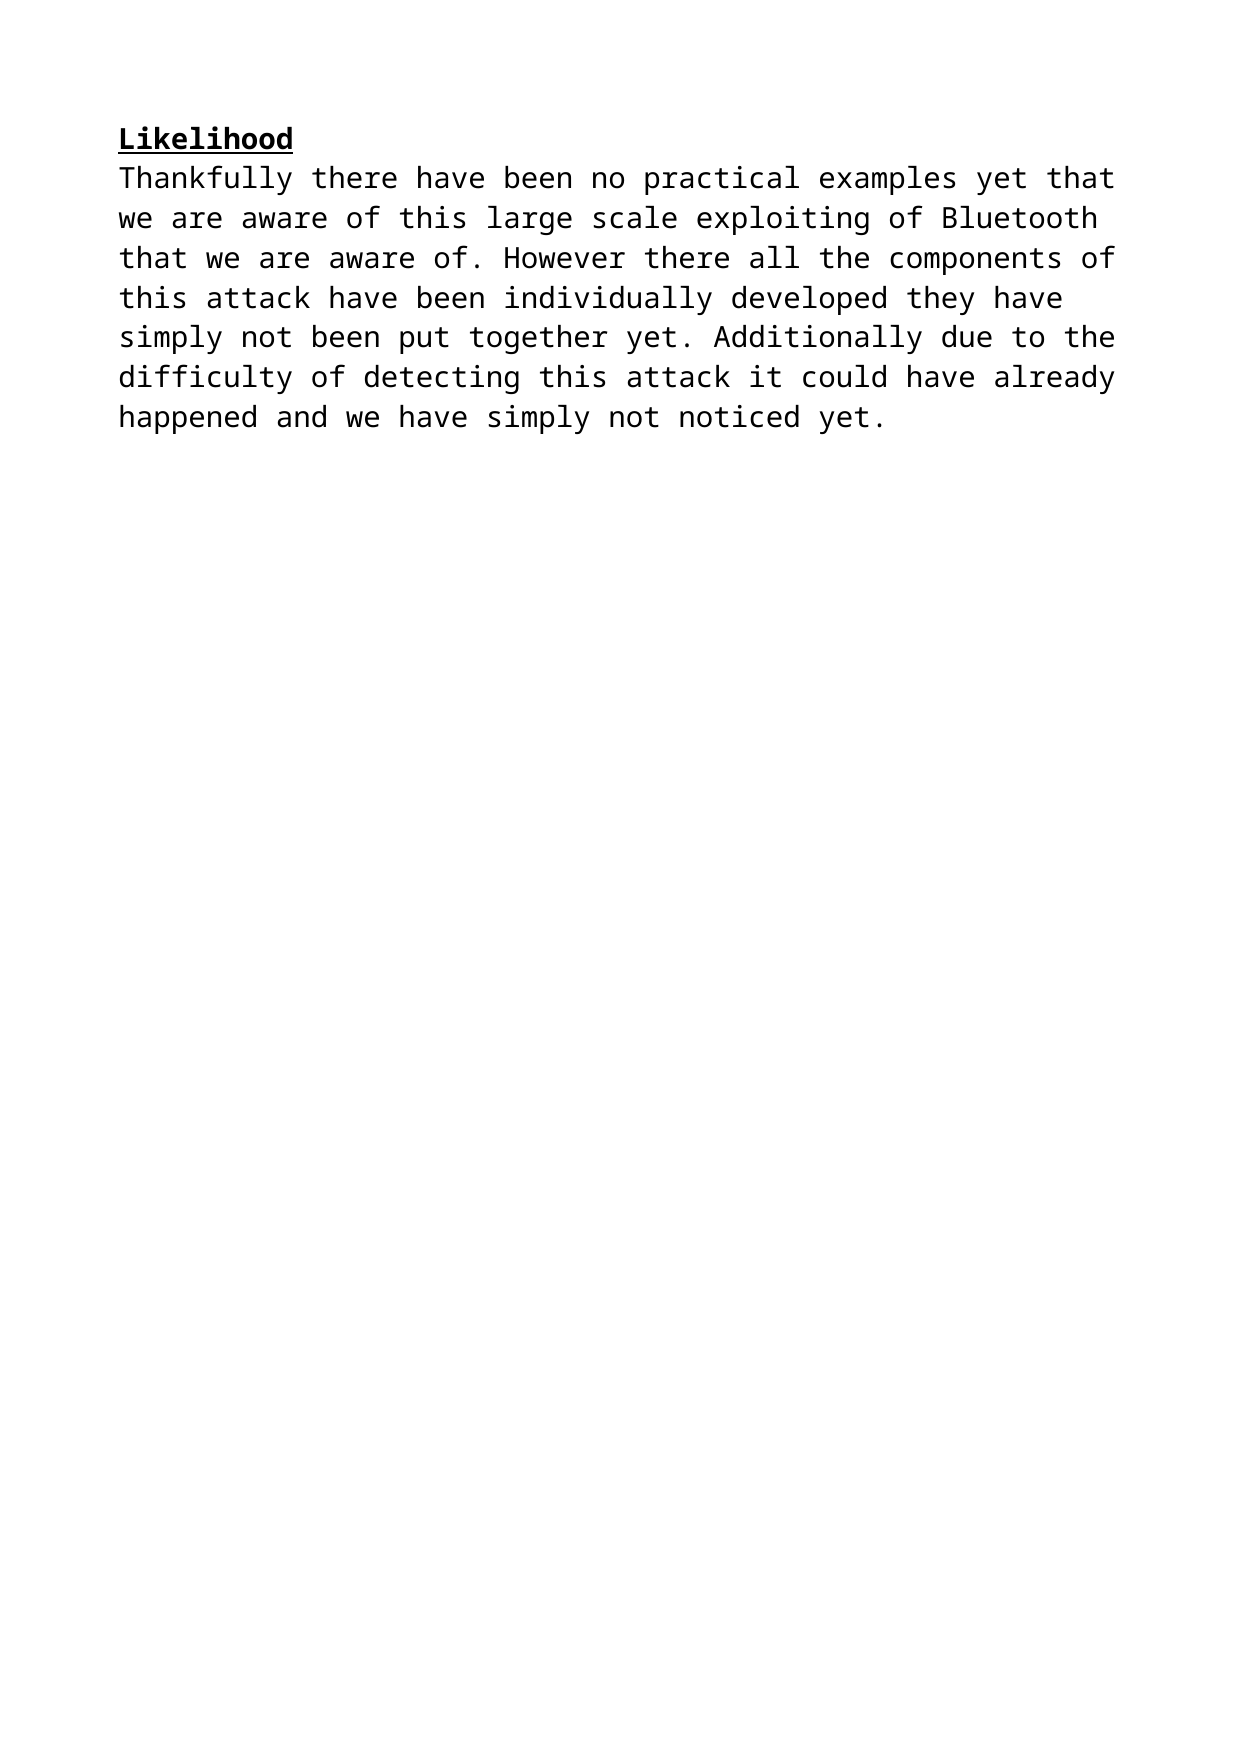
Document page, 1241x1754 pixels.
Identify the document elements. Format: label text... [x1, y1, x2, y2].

text Likelihood [118, 118, 1122, 158]
text Thankfully there have been no practical examples yet that we are aware of this large scale exploiting of Bluetooth that we are aware of. However there all the components of this attack have been individually developed they have simply not been put together yet. Additionally due to the difficulty of detecting this attack it could have already happened and we have simply not noticed yet. [118, 158, 1122, 436]
